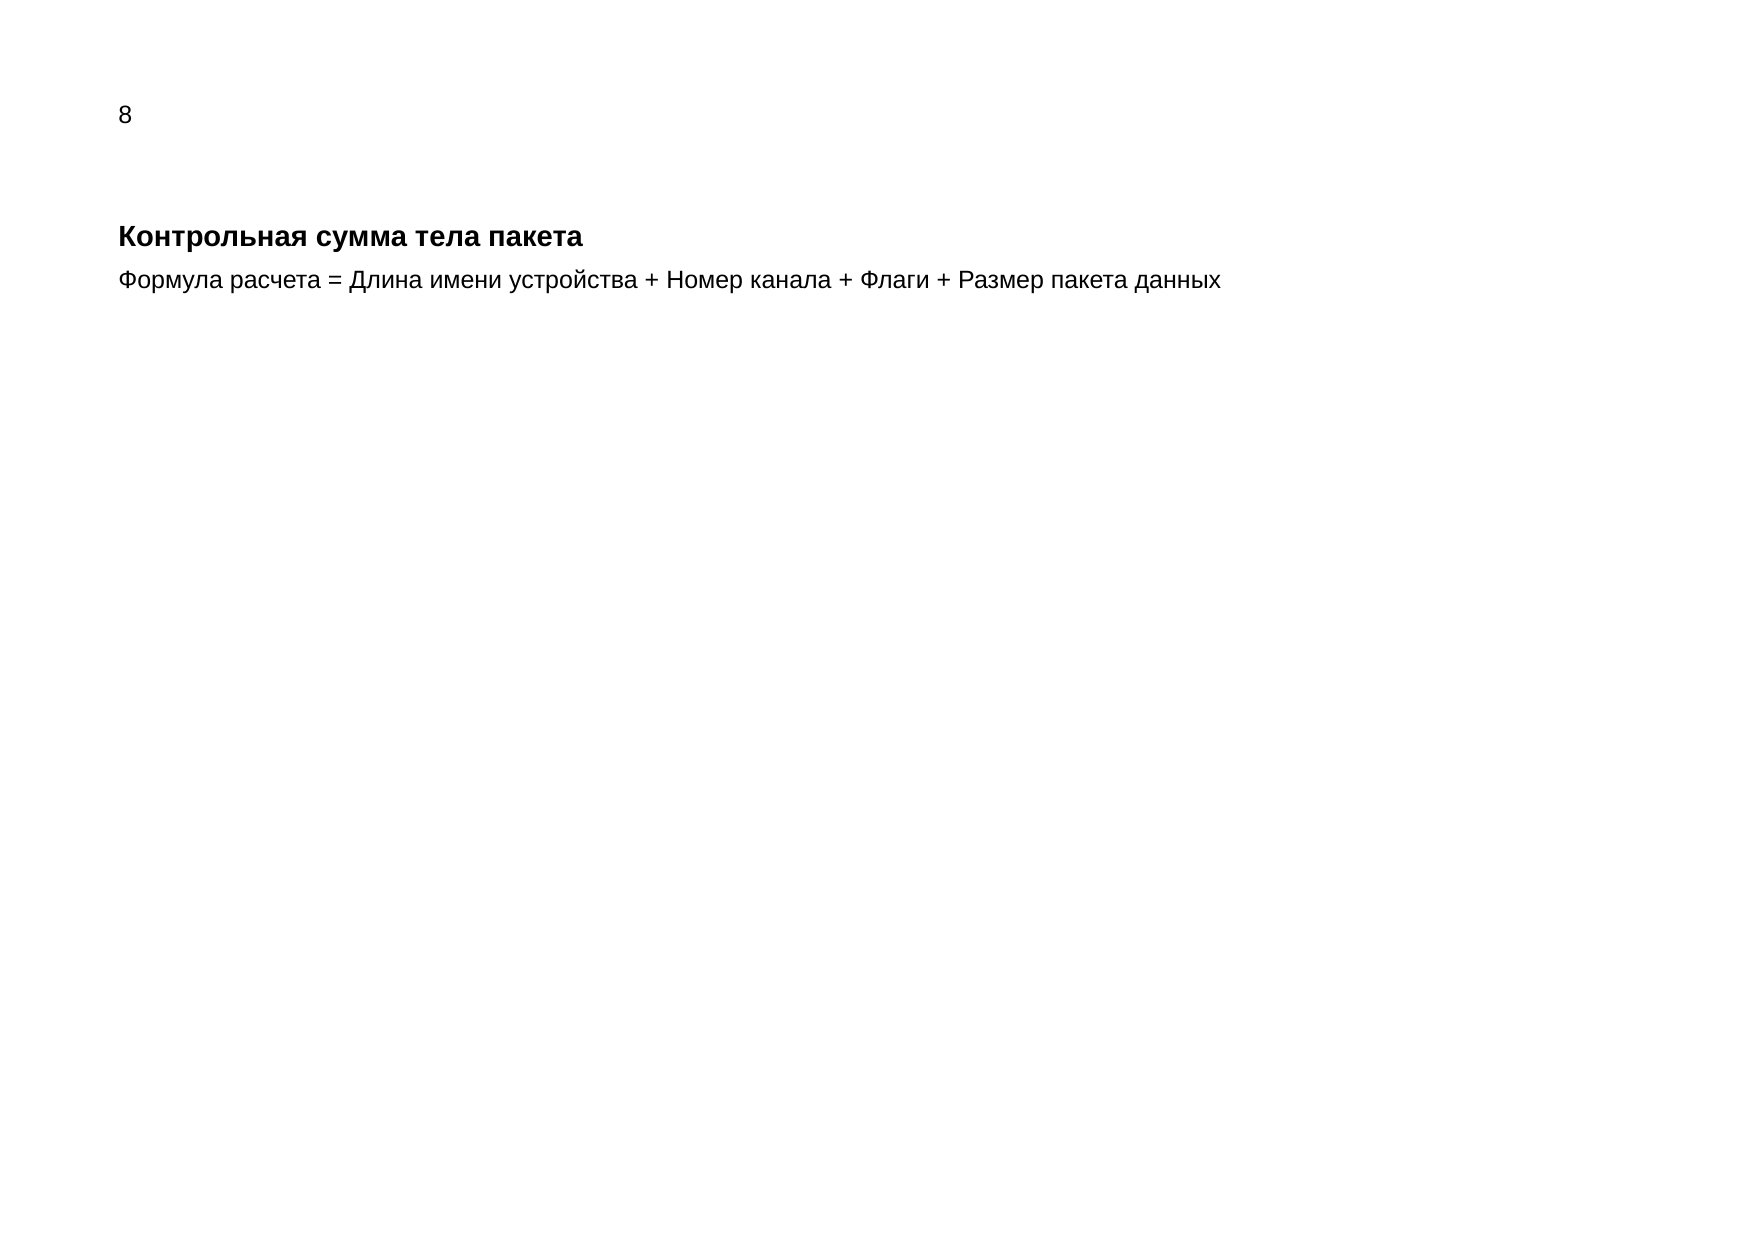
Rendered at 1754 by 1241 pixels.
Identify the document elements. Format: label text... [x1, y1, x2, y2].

subtitle Контрольная сумма тела пакета [118, 219, 1636, 253]
subtitle Формула расчета = Длина имени устройства + Номер канала + Флаги + Размер пакета данных [118, 265, 1636, 294]
